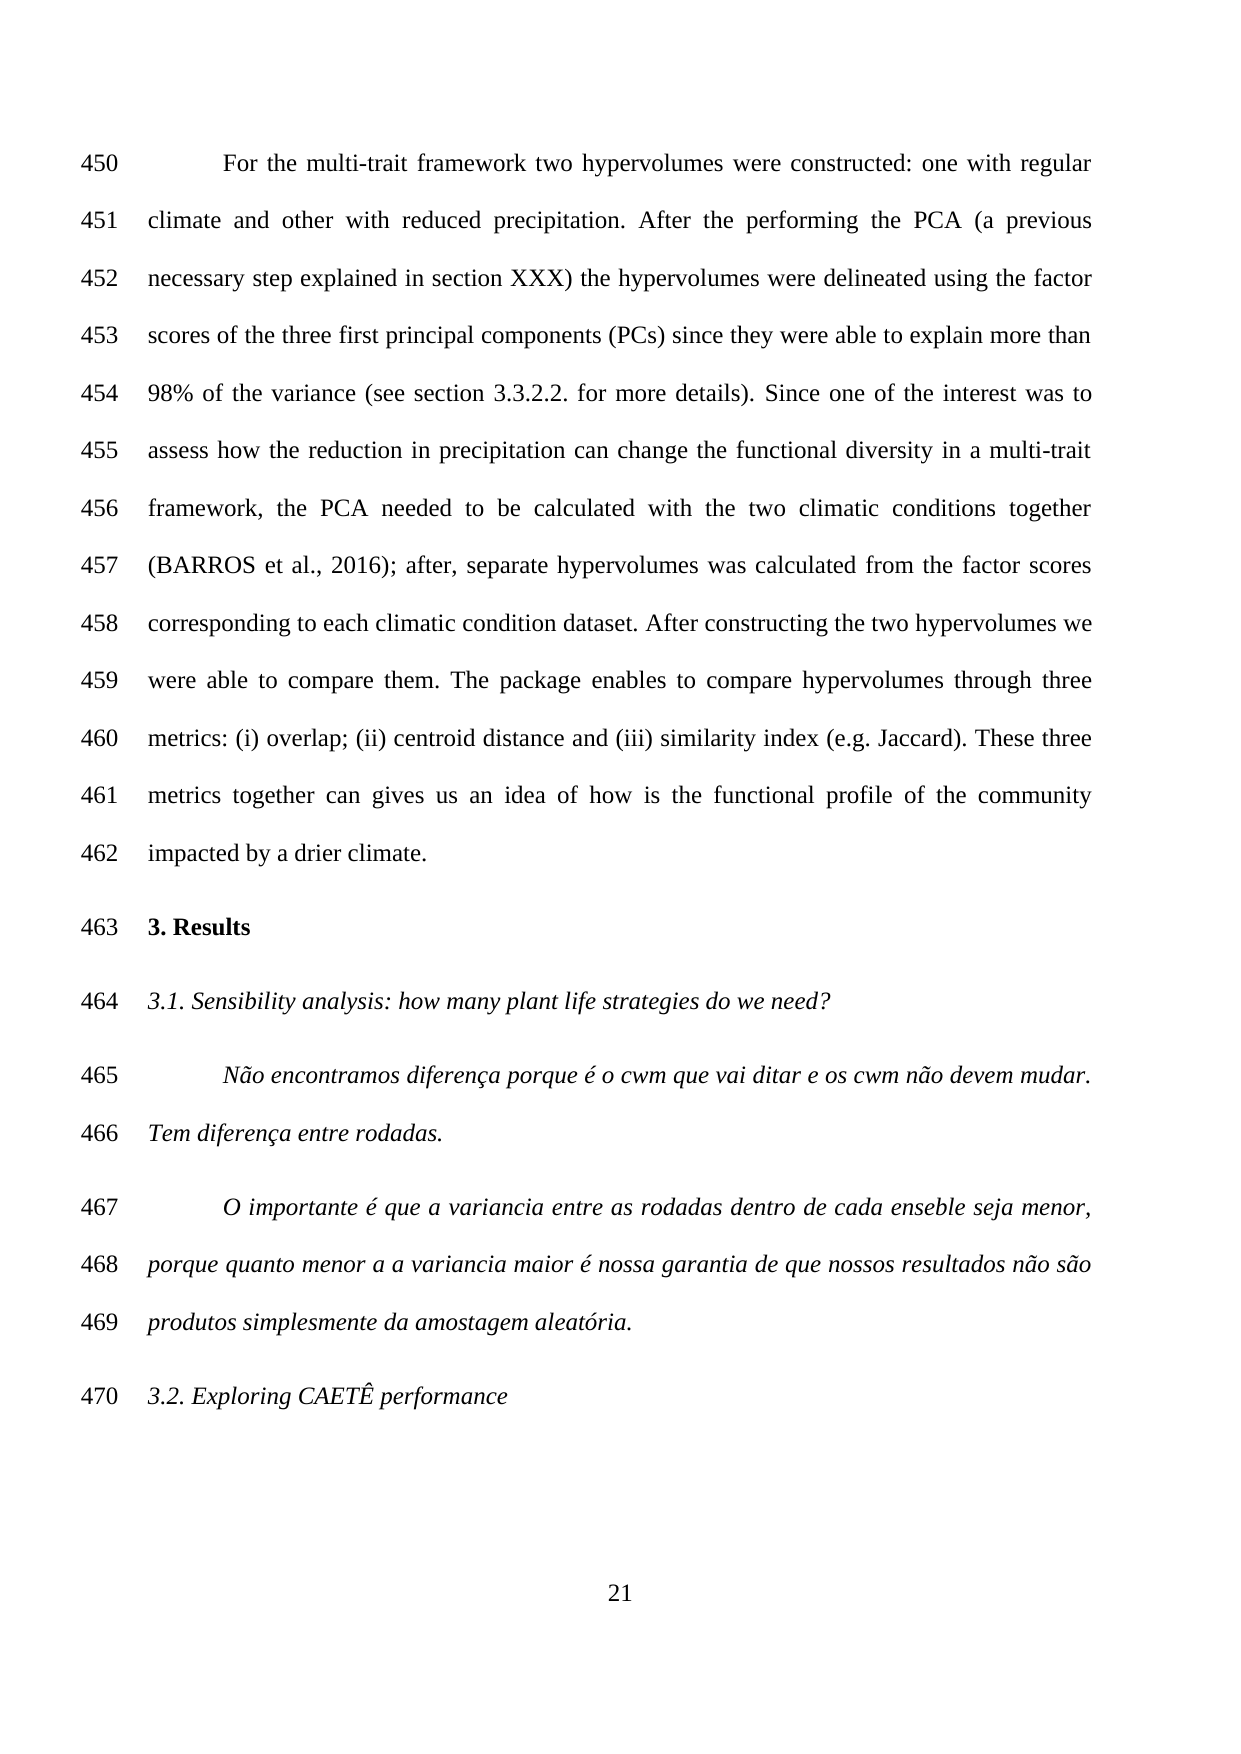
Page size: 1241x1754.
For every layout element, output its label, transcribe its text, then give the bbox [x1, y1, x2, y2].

text For the multi-trait framework two hypervolumes were constructed: one with regular climate and other with reduced precipitation. After the performing the PCA (a previous necessary step explained in section XXX) the hypervolumes were delineated using the factor scores of the three first principal components (PCs) since they were able to explain more than 98% of the variance (see section 3.3.2.2. for more details). Since one of the interest was to assess how the reduction in precipitation can change the functional diversity in a multi-trait framework, the PCA needed to be calculated with the two climatic conditions together (BARROS et al., 2016)⁠; after, separate hypervolumes was calculated from the factor scores corresponding to each climatic condition dataset. After constructing the two hypervolumes we were able to compare them. The package enables to compare hypervolumes through three metrics: (i) overlap; (ii) centroid distance and (iii) similarity index (e.g. Jaccard). These three metrics together can gives us an idea of how is the functional profile of the community impacted by a drier climate. [148, 148, 1093, 866]
text 3. Results [148, 912, 1093, 941]
text Não encontramos diferença porque é o cwm que vai ditar e os cwm não devem mudar. Tem diferença entre rodadas. [148, 1060, 1093, 1146]
text 3.2. Exploring CAETÊ performance [148, 1381, 1093, 1410]
text 3.1. Sensibility analysis: how many plant life strategies do we need? [148, 986, 1093, 1015]
text O importante é que a variancia entre as rodadas dentro de cada enseble seja menor, porque quanto menor a a variancia maior é nossa garantia de que nossos resultados não são produtos simplesmente da amostagem aleatória. [148, 1192, 1093, 1336]
